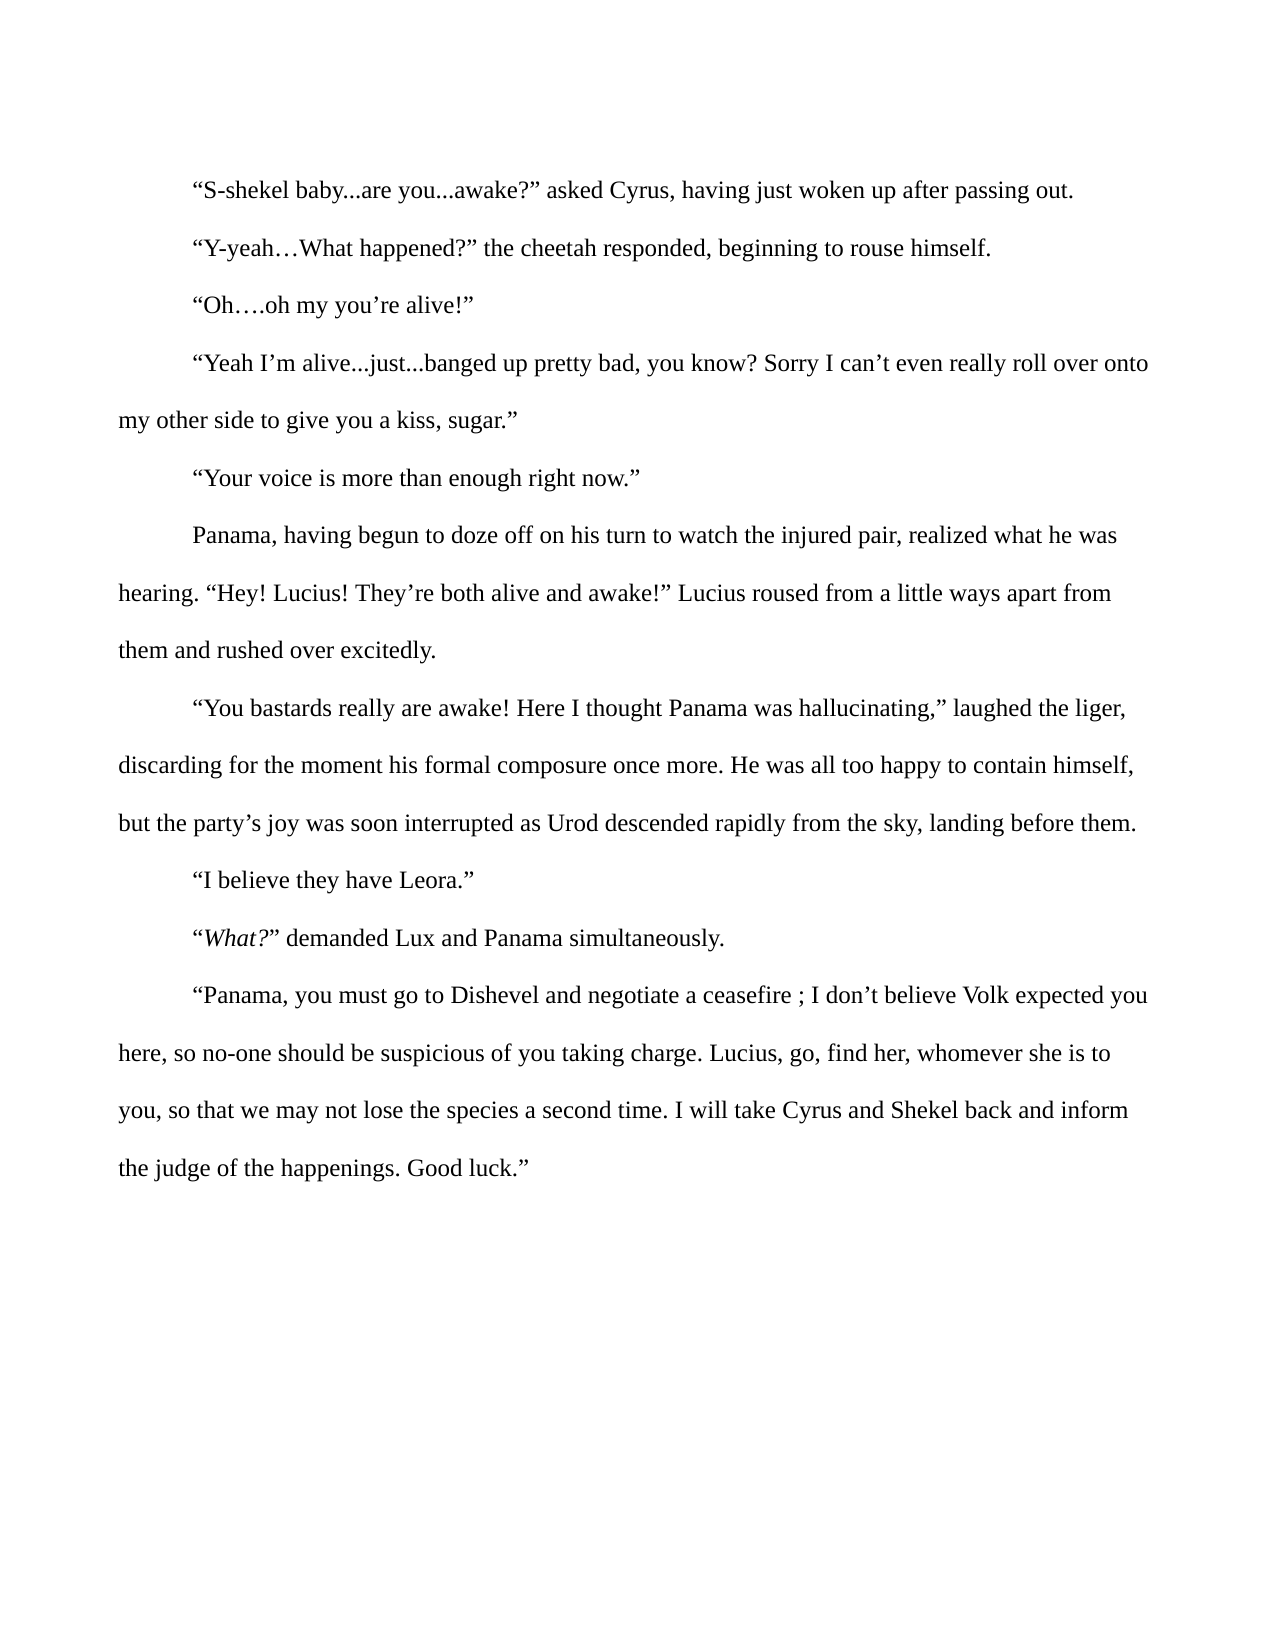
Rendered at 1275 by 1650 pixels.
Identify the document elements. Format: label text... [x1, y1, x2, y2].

text “Your voice is more than enough right now.” [118, 463, 1157, 492]
text “What?” demanded Lux and Panama simultaneously. [118, 923, 1157, 952]
text “Y-yeah…What happened?” the cheetah responded, beginning to rouse himself. [118, 233, 1157, 262]
text “S-shekel baby...are you...awake?” asked Cyrus, having just woken up after passing out. [118, 176, 1157, 204]
text “I believe they have Leora.” [118, 866, 1157, 894]
text Panama, having begun to doze off on his turn to watch the injured pair, realized what he was hearing. “Hey! Lucius! They’re both alive and awake!” Lucius roused from a little ways apart from them and rushed over excitedly. [118, 521, 1157, 664]
text “You bastards really are awake! Here I thought Panama was hallucinating,” laughed the liger, discarding for the moment his formal composure once more. He was all too happy to contain himself, but the party’s joy was soon interrupted as Urod descended rapidly from the sky, landing before them. [118, 693, 1157, 837]
text “Oh….oh my you’re alive!” [118, 291, 1157, 319]
text “Yeah I’m alive...just...banged up pretty bad, you know? Sorry I can’t even really roll over onto my other side to give you a kiss, sugar.” [118, 348, 1157, 434]
text “Panama, you must go to Dishevel and negotiate a ceasefire ; I don’t believe Volk expected you here, so no-one should be suspicious of you taking charge. Lucius, go, find her, whomever she is to you, so that we may not lose the species a second time. I will take Cyrus and Shekel back and inform the judge of the happenings. Good luck.” [118, 981, 1157, 1182]
